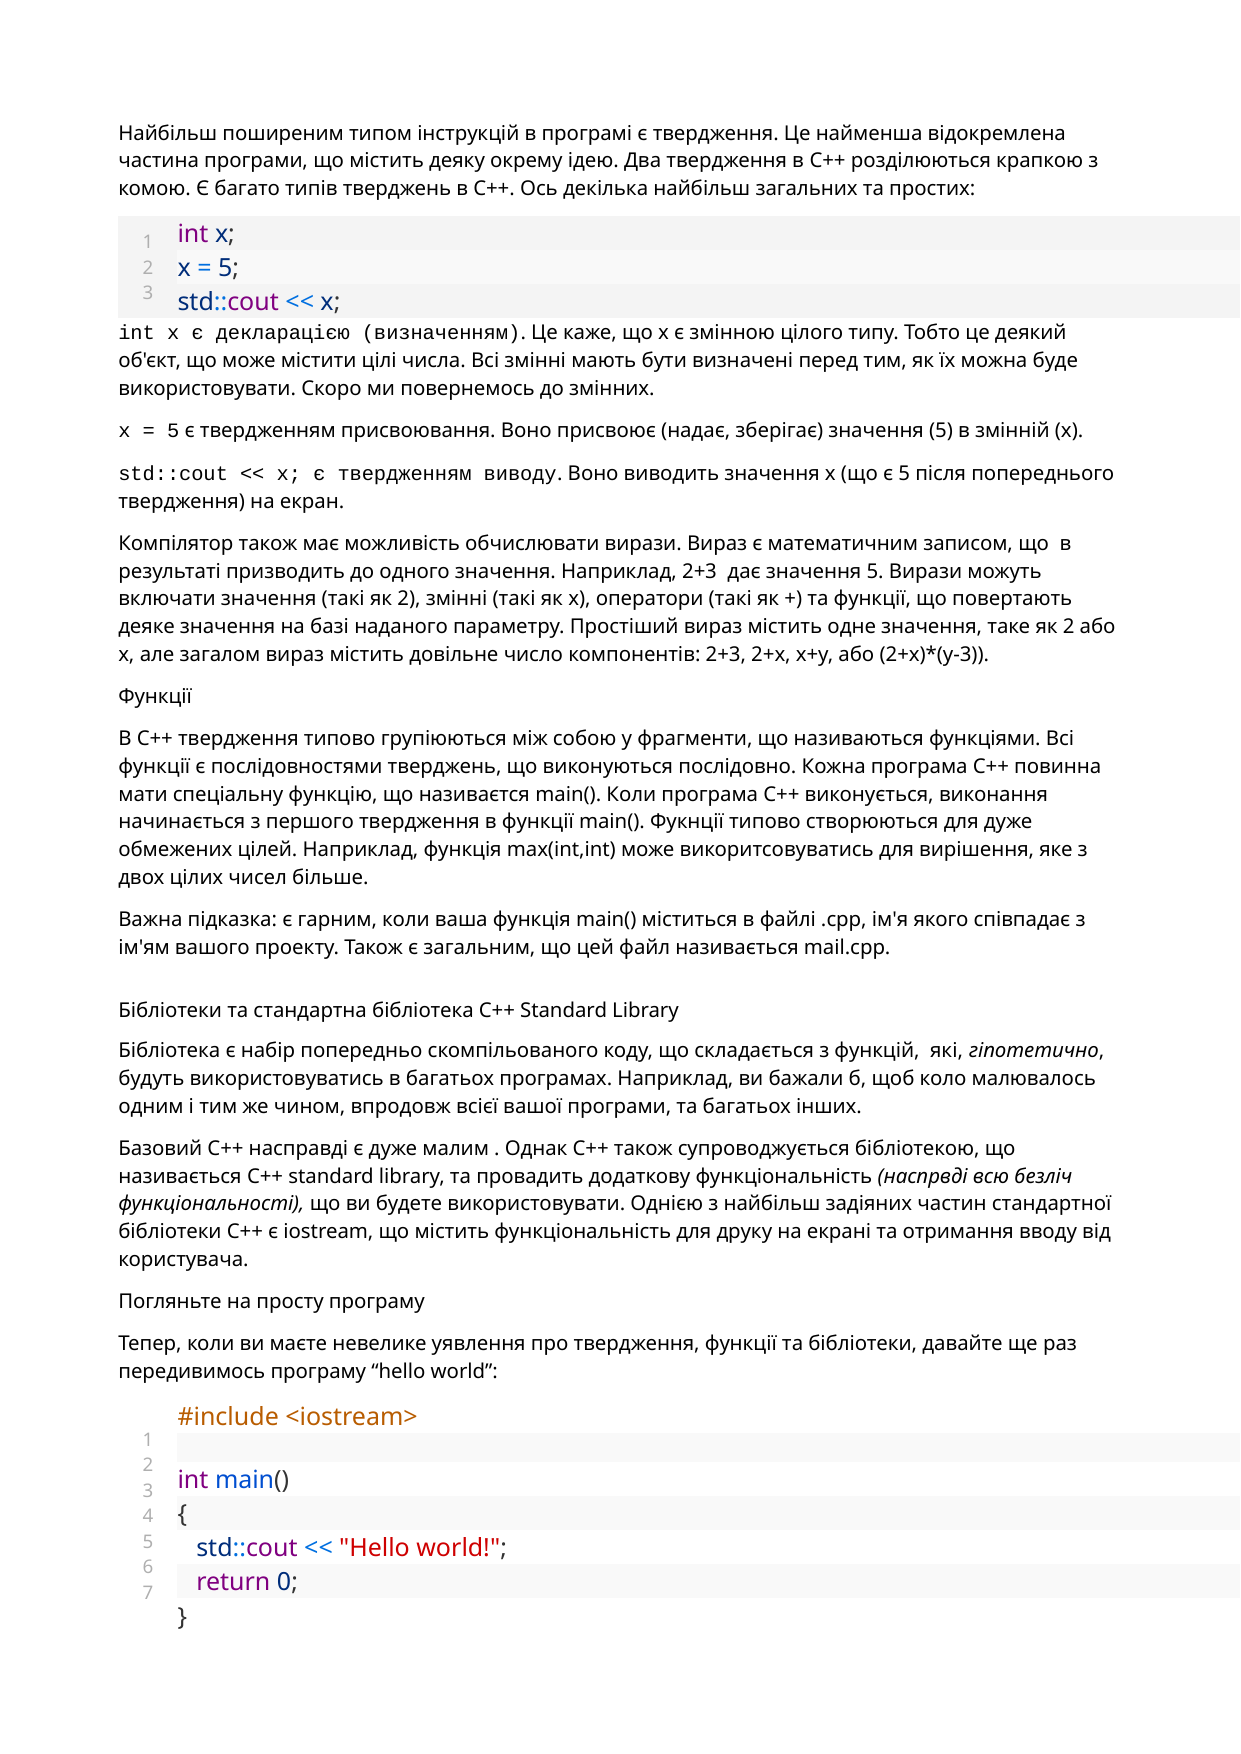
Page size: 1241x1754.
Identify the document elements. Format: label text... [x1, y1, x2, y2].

text Базовий C++ насправді є дуже малим . Однак C++ також супроводжується бібліотекою, що називається C++ standard library, та провадить додаткову функціональність (наспрвді всю безліч функціональності), що ви будете використовувати. Однією з найбільш задіяних частин стандартної бібліотеки C++ є iostream, що містить функціональність для друку на екрані та отримання вводу від користувача. [118, 1134, 1122, 1272]
text Найбільш поширеним типом інструкцій в програмі є твердження. Це найменша відокремлена частина програми, що містить деяку окрему ідею. Два твердження в C++ розділюються крапкою з комою. Є багато типів тверджень в C++. Ось декілька найбільш загальних та простих: [118, 118, 1122, 201]
text Погляньте на просту програму [118, 1287, 1122, 1314]
table_header 1 2 3 [118, 216, 177, 318]
table_header #include <iostream> int main() { std::cout << "Hello world!"; return 0; } [177, 1530, 1240, 1564]
table_header #include <iostream> int main() { std::cout << "Hello world!"; return 0; } [177, 1598, 1240, 1632]
text std::cout << x; є твердженням виводу. Воно виводить значення x (що є 5 після попереднього твердження) на екран. [118, 458, 1122, 514]
text Бібліотека є набір попередньо скомпільованого коду, що складається з функцій, які, гіпотетично, будуть використовуватись в багатьох програмах. Наприклад, ви бажали б, щоб коло малювалось одним і тим же чином, впродовж всієї вашої програми, та багатьох інших. [118, 1036, 1122, 1119]
text Функції [118, 682, 1122, 709]
table_header 1 2 3 4 5 6 7 [118, 1399, 177, 1632]
table_header #include <iostream> int main() { std::cout << "Hello world!"; return 0; } [177, 1399, 1240, 1433]
text Компілятор також має можливість обчислювати вирази. Вираз є математичним записом, що в результаті призводить до одного значення. Наприклад, 2+3 дає значення 5. Вирази можуть включати значення (такі як 2), змінні (такі як x), оператори (такі як +) та функції, що повертають деяке значення на базі наданого параметру. Простіший вираз містить одне значення, таке як 2 або x, але загалом вираз містить довільне число компонентів: 2+3, 2+x, x+y, або (2+x)*(y-3)). [118, 529, 1122, 667]
text Важна підказка: є гарним, коли ваша функція main() міститься в файлі .cpp, ім'я якого співпадає з ім'ям вашого проекту. Також є загальним, що цей файл називається mail.cpp. [118, 905, 1122, 960]
text Тепер, коли ви маєте невелике уявлення про твердження, функції та бібліотеки, давайте ще раз передивимось програму “hello world”: [118, 1329, 1122, 1384]
text В C++ твердження типово групіюються між собою у фрагменти, що називаються функціями. Всі функції є послідовностями тверджень, що виконуються послідовно. Кожна програма C++ повинна мати спеціальну функцію, що називаєтся main(). Коли програма C++ виконується, виконання начинається з першого твердження в функції main(). Фукнції типово створюються для дуже обмежених цілей. Наприклад, функція max(int,int) може викоритсовуватись для вирішення, яке з двох цілих чисел більше. [118, 724, 1122, 890]
subtitle Бібліотеки та стандартна бібліотека C++ Standard Library [118, 996, 1122, 1023]
text x = 5 є твердженням присвоювання. Воно присвоює (надає, зберігає) значення (5) в змінній (x). [118, 416, 1122, 444]
table_header #include <iostream> int main() { std::cout << "Hello world!"; return 0; } [177, 1462, 1240, 1496]
table_header int x; x = 5; std::cout << x; [177, 284, 1240, 318]
table_header int x; x = 5; std::cout << x; [177, 216, 1240, 250]
text int x є декларацією (визначенням). Це каже, що x є змінною цілого типу. Тобто це деякий об'єкт, що може містити цілі числа. Всі змінні мають бути визначені перед тим, як їх можна буде використовувати. Скоро ми повернемось до змінних. [118, 318, 1122, 401]
